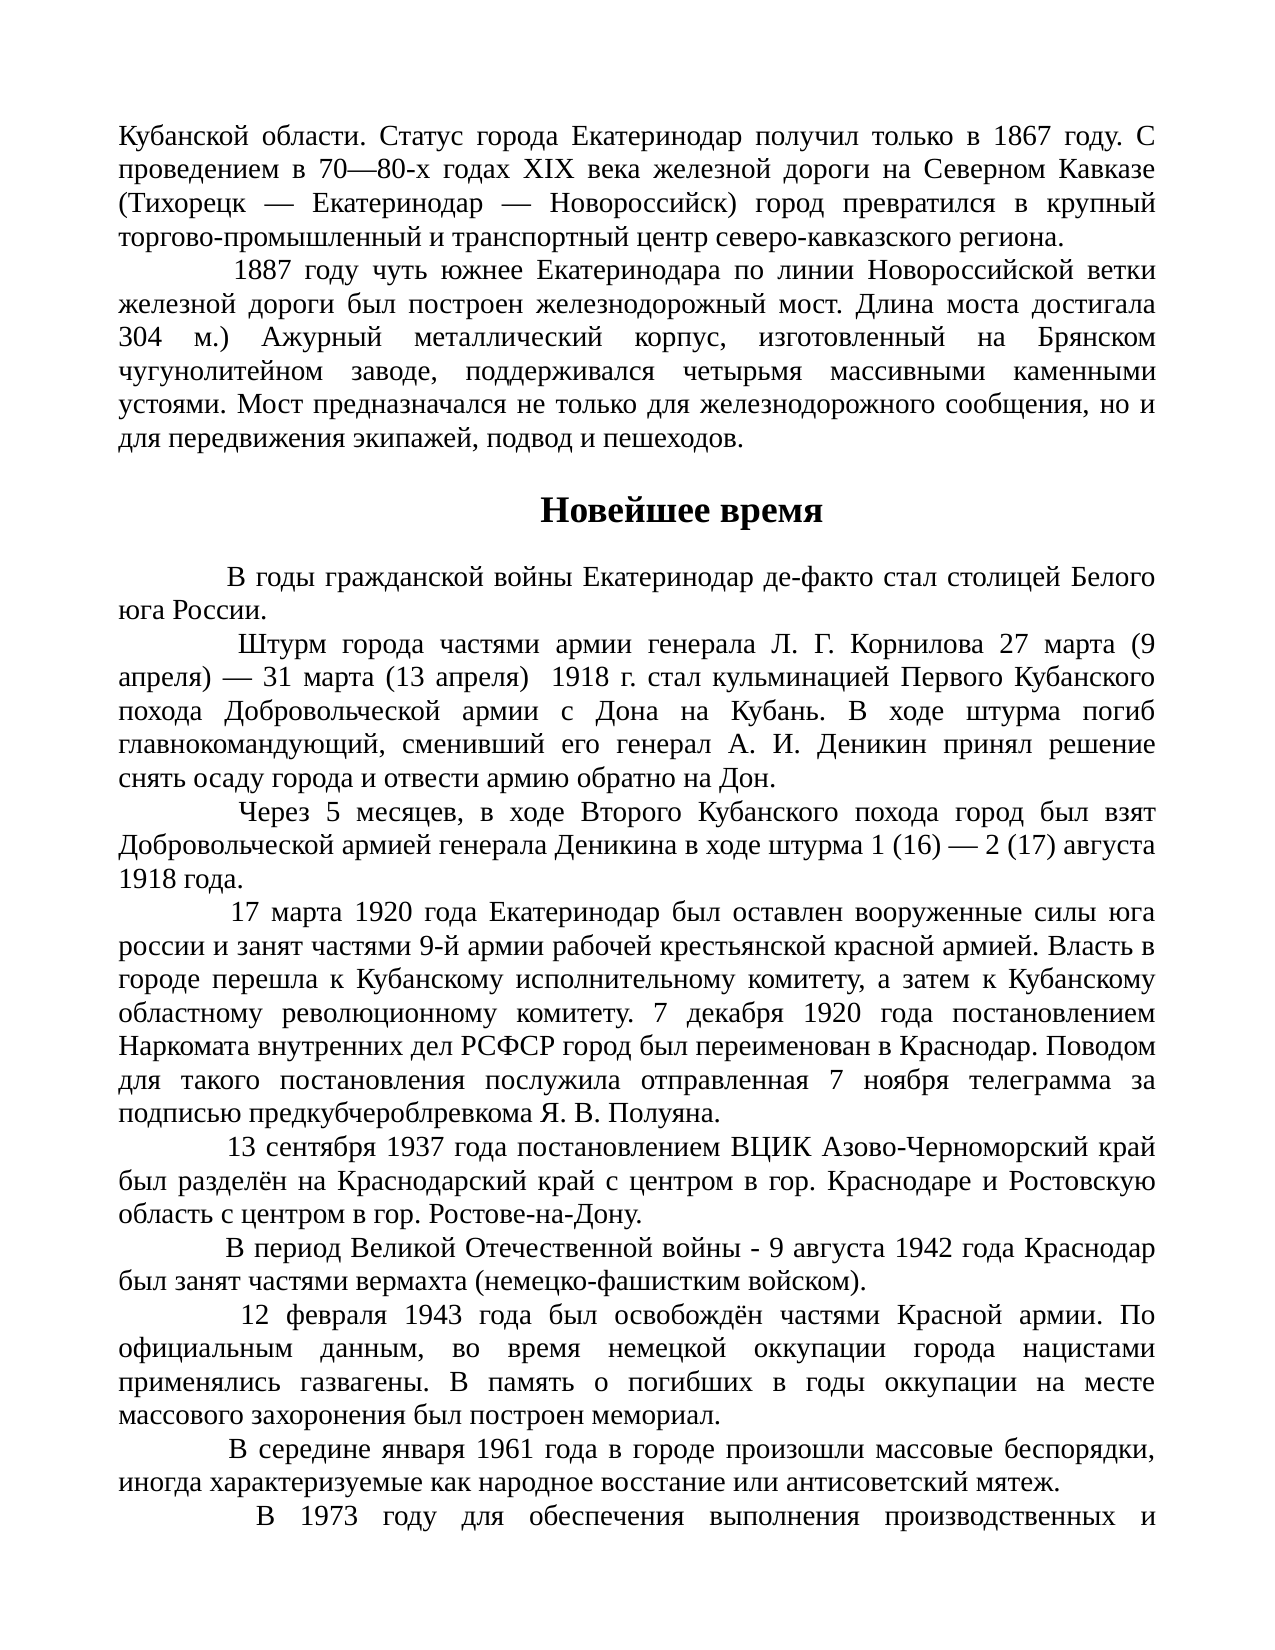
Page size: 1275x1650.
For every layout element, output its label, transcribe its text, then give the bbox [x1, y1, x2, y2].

subtitle Новейшее время [118, 487, 1157, 530]
text В годы гражданской войны Екатеринодар де-факто стал столицей Белого юга России. [118, 559, 1157, 626]
text В период Великой Отечественной войны - 9 августа 1942 года Краснодар был занят частями вермахта (немецко-фашистким войском). [118, 1230, 1157, 1297]
text Через 5 месяцев, в ходе Второго Кубанского похода город был взят Добровольческой армией генерала Деникина в ходе штурма 1 (16) — 2 (17) августа 1918 года. [118, 794, 1157, 894]
text В середине января 1961 года в городе произошли массовые беспорядки, иногда характеризуемые как народное восстание или антисоветский мятеж. [118, 1431, 1157, 1498]
text Штурм города частями армии генерала Л. Г. Корнилова 27 марта (9 апреля) — 31 марта (13 апреля) 1918 г. стал кульминацией Первого Кубанского похода Добровольческой армии с Дона на Кубань. В ходе штурма погиб главнокомандующий, сменивший его генерал А. И. Деникин принял решение снять осаду города и отвести армию обратно на Дон. [118, 626, 1157, 794]
text В 1973 году для обеспечения выполнения производственных и [118, 1498, 1157, 1532]
text 13 сентября 1937 года постановлением ВЦИК Азово-Черноморский край был разделён на Краснодарский край с центром в гор. Краснодаре и Ростовскую область с центром в гор. Ростове-на-Дону. [118, 1129, 1157, 1230]
text Кубанской области. Статус города Екатеринодар получил только в 1867 году. С проведением в 70—80-х годах XIX века железной дороги на Северном Кавказе (Тихорецк — Екатеринодар — Новороссийск) город превратился в крупный торгово-промышленный и транспортный центр северо-кавказского региона. [118, 118, 1157, 252]
text 12 февраля 1943 года был освобождён частями Красной армии. По официальным данным, во время немецкой оккупации города нацистами применялись газвагены. В память о погибших в годы оккупации на месте массового захоронения был построен мемориал. [118, 1297, 1157, 1431]
text 1887 году чуть южнее Екатеринодара по линии Новороссийской ветки железной дороги был построен железнодорожный мост. Длина моста достигала 304 м.) Ажурный металлический корпус, изготовленный на Брянском чугунолитейном заводе, поддерживался четырьмя массивными каменными устоями. Мост предназначался не только для железнодорожного сообщения, но и для передвижения экипажей, подвод и пешеходов. [118, 252, 1157, 453]
text 17 марта 1920 года Екатеринодар был оставлен вооруженные силы юга россии и занят частями 9-й армии рабочей крестьянской красной армией. Власть в городе перешла к Кубанскому исполнительному комитету, а затем к Кубанскому областному революционному комитету. 7 декабря 1920 года постановлением Наркомата внутренних дел РСФСР город был переименован в Краснодар. Поводом для такого постановления послужила отправленная 7 ноября телеграмма за подписью предкубчероблревкома Я. В. Полуяна. [118, 894, 1157, 1129]
